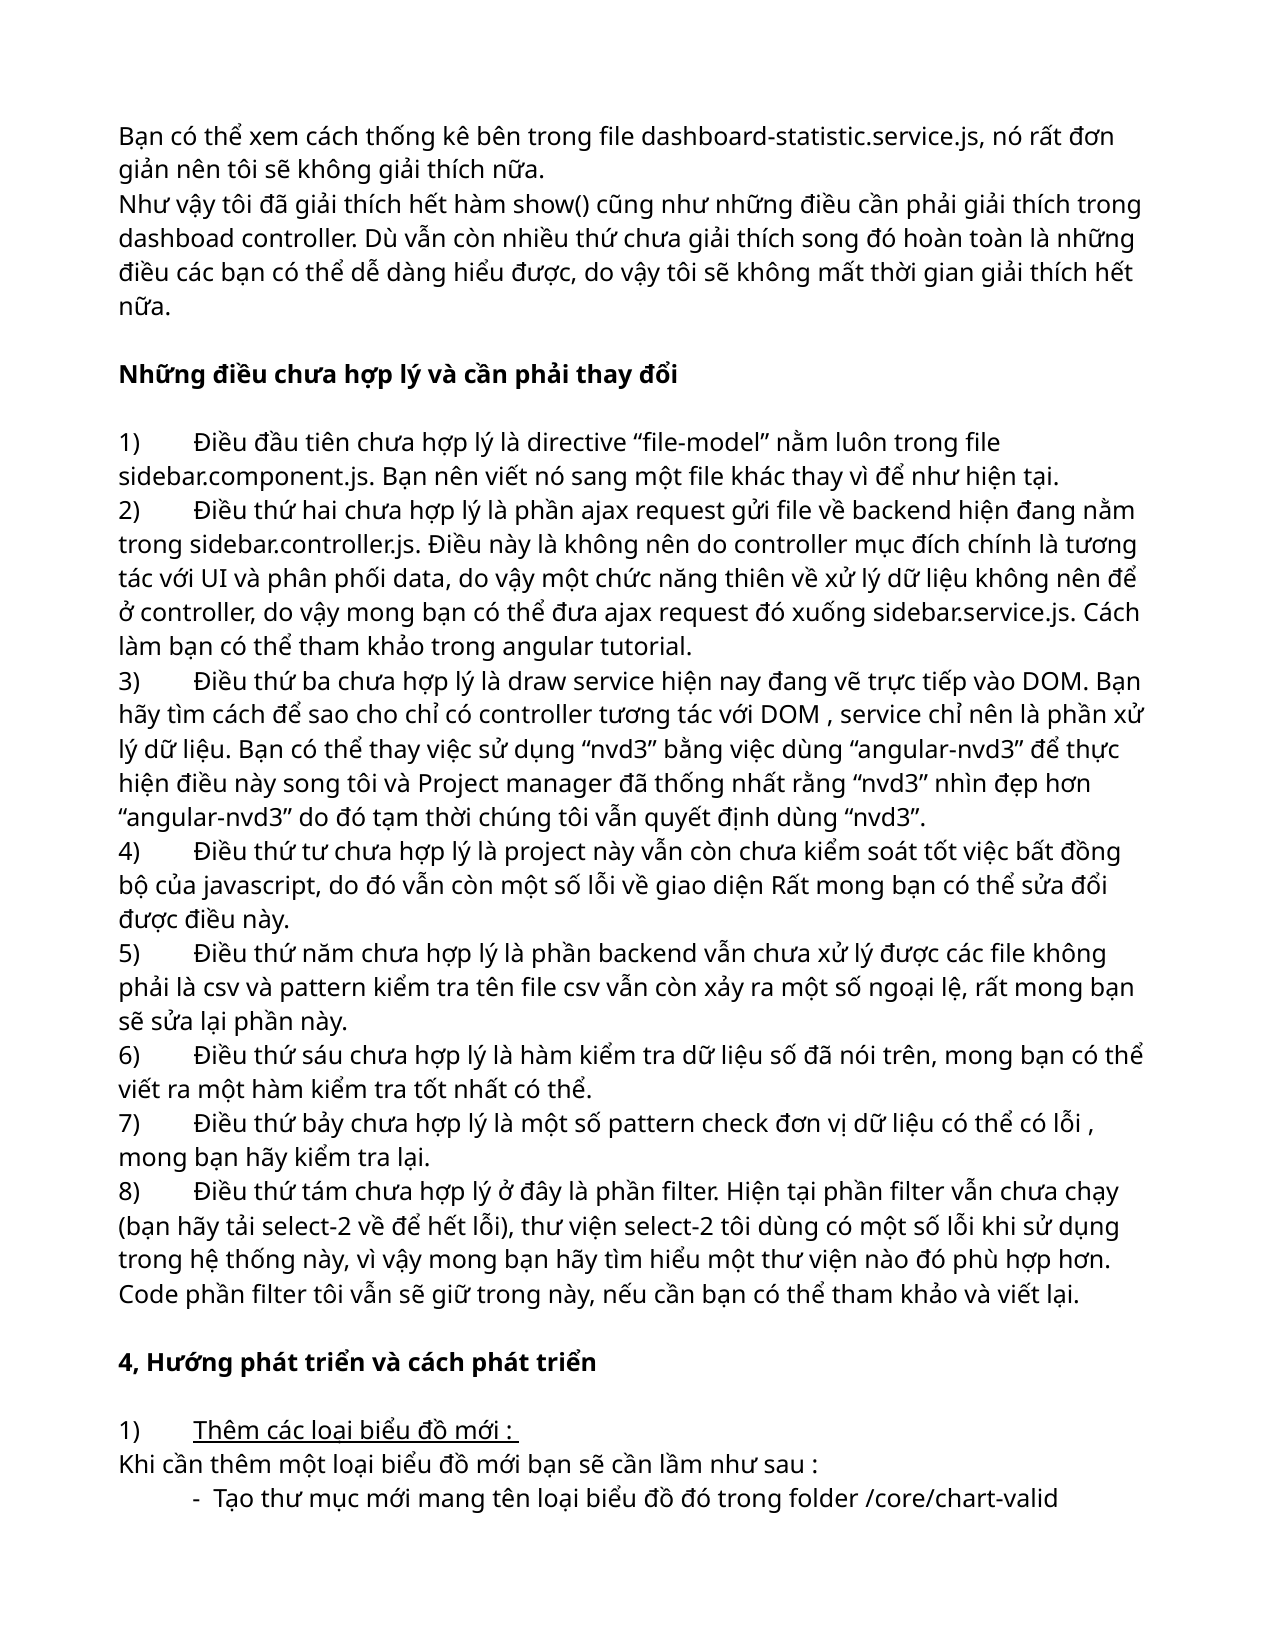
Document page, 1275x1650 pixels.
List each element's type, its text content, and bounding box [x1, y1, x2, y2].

list Điều thứ năm chưa hợp lý là phần backend vẫn chưa xử lý được các file không phải là csv và pattern kiểm tra tên file csv vẫn còn xảy ra một số ngoại lệ, rất mong bạn sẽ sửa lại phần này. [118, 936, 1157, 1038]
list Điều thứ sáu chưa hợp lý là hàm kiểm tra dữ liệu số đã nói trên, mong bạn có thể viết ra một hàm kiểm tra tốt nhất có thể. [118, 1038, 1157, 1106]
list Điều thứ tư chưa hợp lý là project này vẫn còn chưa kiểm soát tốt việc bất đồng bộ của javascript, do đó vẫn còn một số lỗi về giao diện Rất mong bạn có thể sửa đổi được điều này. [118, 833, 1157, 936]
text Những điều chưa hợp lý và cần phải thay đổi [118, 357, 1157, 391]
text - Tạo thư mục mới mang tên loại biểu đồ đó trong folder /core/chart-valid [118, 1481, 1157, 1515]
text Bạn có thể xem cách thống kê bên trong file dashboard-statistic.service.js, nó rất đơn giản nên tôi sẽ không giải thích nữa. [118, 118, 1157, 186]
list Điều thứ tám chưa hợp lý ở đây là phần filter. Hiện tại phần filter vẫn chưa chạy (bạn hãy tải select-2 về để hết lỗi), thư viện select-2 tôi dùng có một số lỗi khi sử dụng trong hệ thống này, vì vậy mong bạn hãy tìm hiểu một thư viện nào đó phù hợp hơn. Code phần filter tôi vẫn sẽ giữ trong này, nếu cần bạn có thể tham khảo và viết lại. [118, 1174, 1157, 1310]
text 4, Hướng phát triển và cách phát triển [118, 1344, 1157, 1378]
text Như vậy tôi đã giải thích hết hàm show() cũng như những điều cần phải giải thích trong dashboad controller. Dù vẫn còn nhiều thứ chưa giải thích song đó hoàn toàn là những điều các bạn có thể dễ dàng hiểu được, do vậy tôi sẽ không mất thời gian giải thích hết nữa. [118, 186, 1157, 322]
list Điều thứ bảy chưa hợp lý là một số pattern check đơn vị dữ liệu có thể có lỗi , mong bạn hãy kiểm tra lại. [118, 1106, 1157, 1174]
list Thêm các loại biểu đồ mới : [118, 1412, 1157, 1447]
list Điều thứ hai chưa hợp lý là phần ajax request gửi file về backend hiện đang nằm trong sidebar.controller.js. Điều này là không nên do controller mục đích chính là tương tác với UI và phân phối data, do vậy một chức năng thiên về xử lý dữ liệu không nên để ở controller, do vậy mong bạn có thể đưa ajax request đó xuống sidebar.service.js. Cách làm bạn có thể tham khảo trong angular tutorial. [118, 493, 1157, 663]
list Điều đầu tiên chưa hợp lý là directive “file-model” nằm luôn trong file sidebar.component.js. Bạn nên viết nó sang một file khác thay vì để như hiện tại. [118, 425, 1157, 493]
list Điều thứ ba chưa hợp lý là draw service hiện nay đang vẽ trực tiếp vào DOM. Bạn hãy tìm cách để sao cho chỉ có controller tương tác với DOM , service chỉ nên là phần xử lý dữ liệu. Bạn có thể thay việc sử dụng “nvd3” bằng việc dùng “angular-nvd3” để thực hiện điều này song tôi và Project manager đã thống nhất rằng “nvd3” nhìn đẹp hơn “angular-nvd3” do đó tạm thời chúng tôi vẫn quyết định dùng “nvd3”. [118, 663, 1157, 833]
text Khi cần thêm một loại biểu đồ mới bạn sẽ cần lầm như sau : [118, 1447, 1157, 1481]
